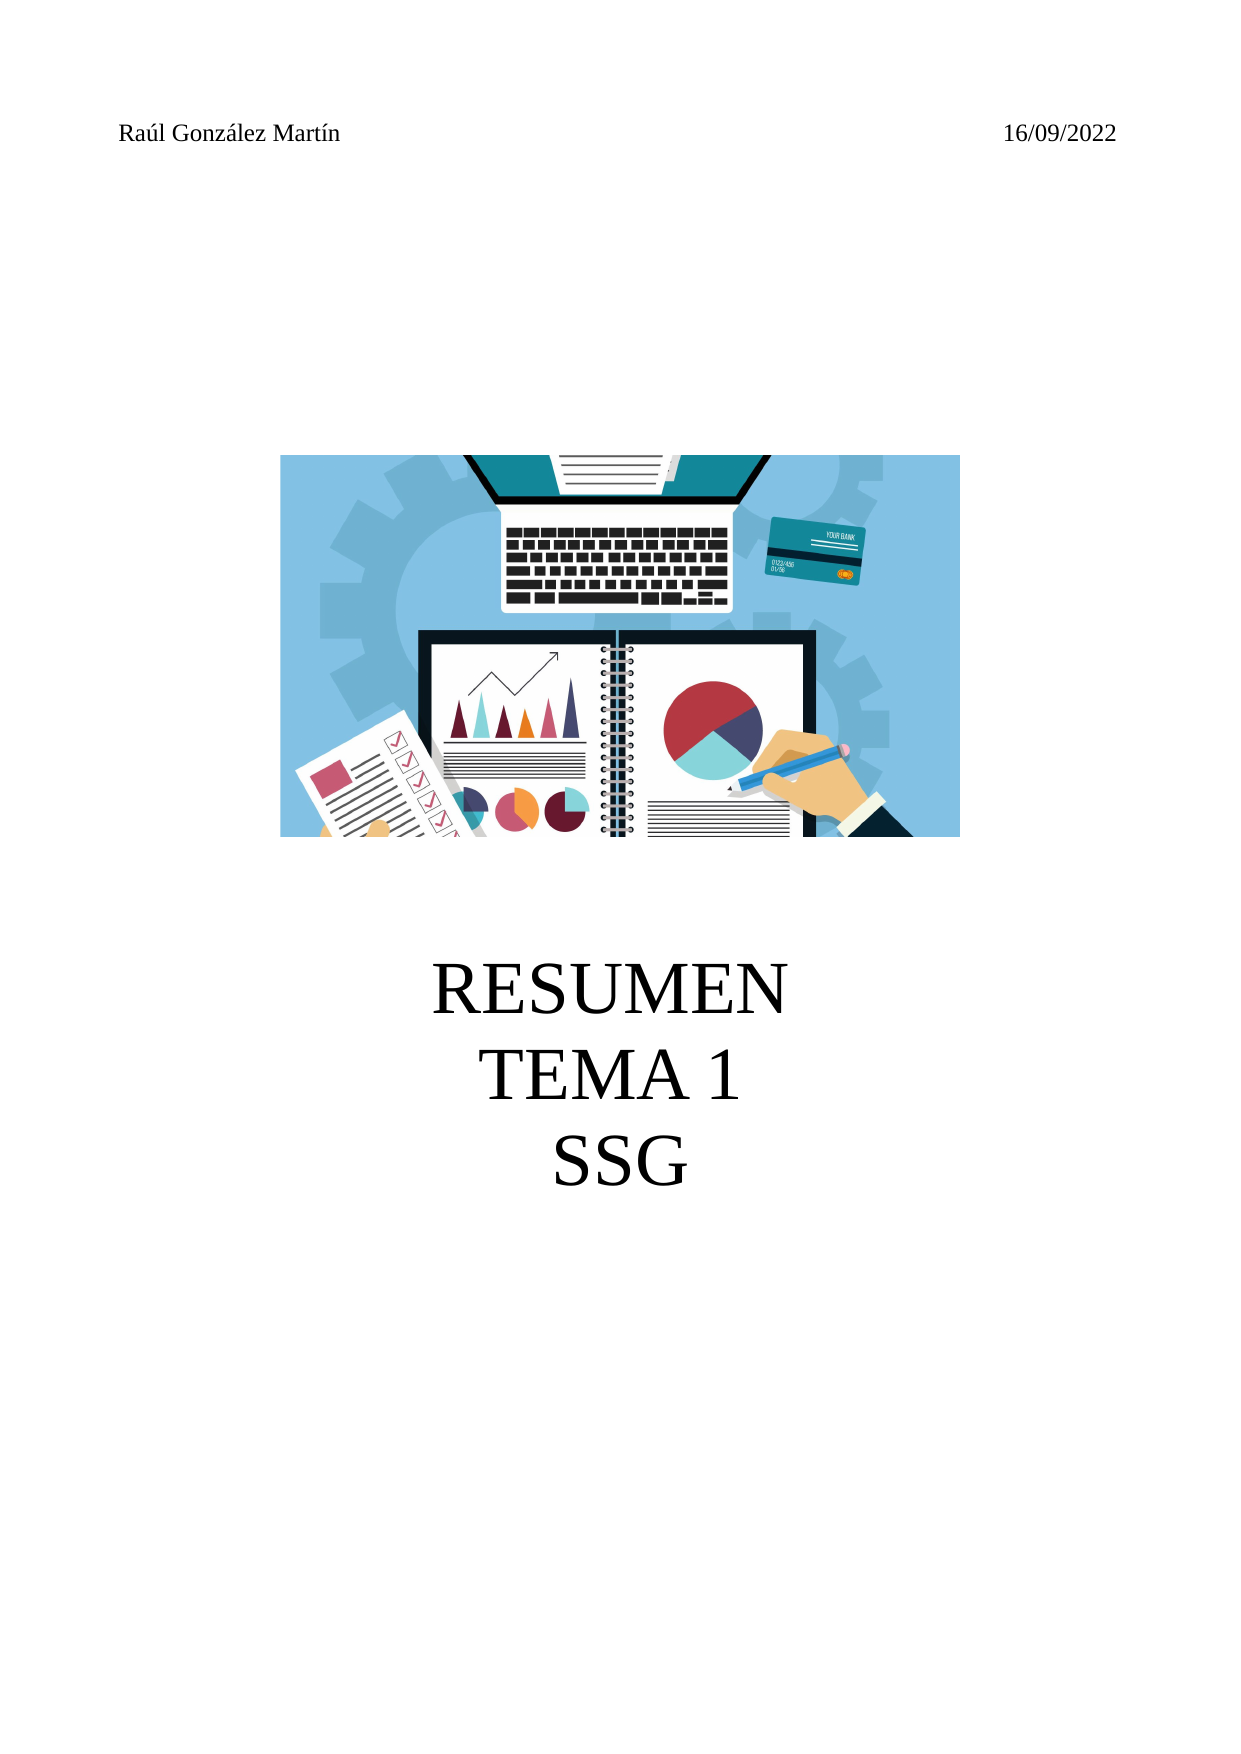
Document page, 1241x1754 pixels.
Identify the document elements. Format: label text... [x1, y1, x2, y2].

picture [280, 455, 960, 837]
text TEMA 1 [118, 1029, 1122, 1116]
text SSG [118, 1116, 1122, 1202]
text RESUMEN [118, 943, 1122, 1029]
